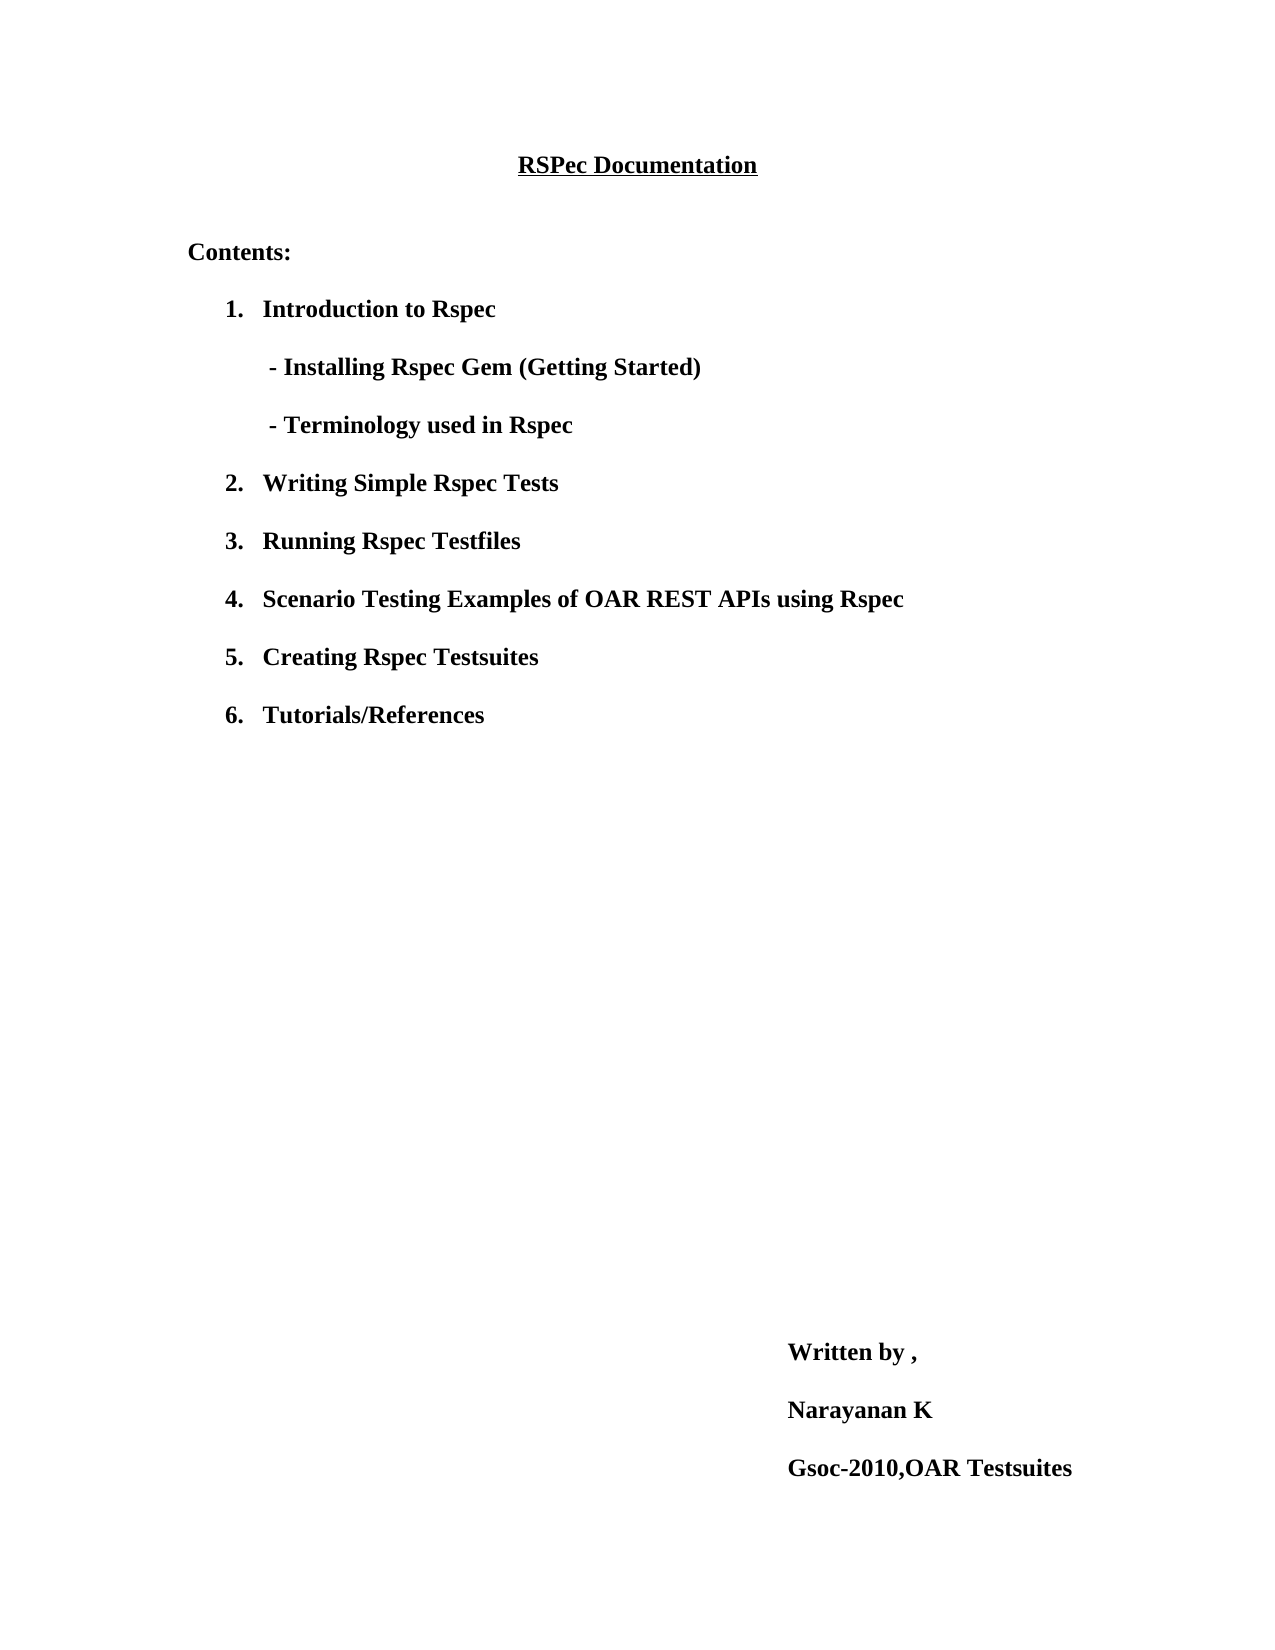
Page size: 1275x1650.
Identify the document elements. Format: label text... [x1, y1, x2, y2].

list Tutorials/References [225, 700, 1087, 729]
text Gsoc-2010,OAR Testsuites [187, 1453, 1087, 1482]
text RSPec Documentation [187, 150, 1087, 179]
text - Installing Rspec Gem (Getting Started) [187, 352, 1087, 381]
list Running Rspec Testfiles [225, 526, 1087, 555]
list Creating Rspec Testsuites [225, 642, 1087, 671]
list - Terminology used in Rspec [225, 410, 1087, 439]
text Contents: [187, 237, 1087, 265]
text Written by , [187, 1337, 1087, 1366]
list Writing Simple Rspec Tests [225, 468, 1087, 497]
list Scenario Testing Examples of OAR REST APIs using Rspec [225, 584, 1087, 613]
list Introduction to Rspec [225, 294, 1087, 323]
text Narayanan K [187, 1395, 1087, 1424]
